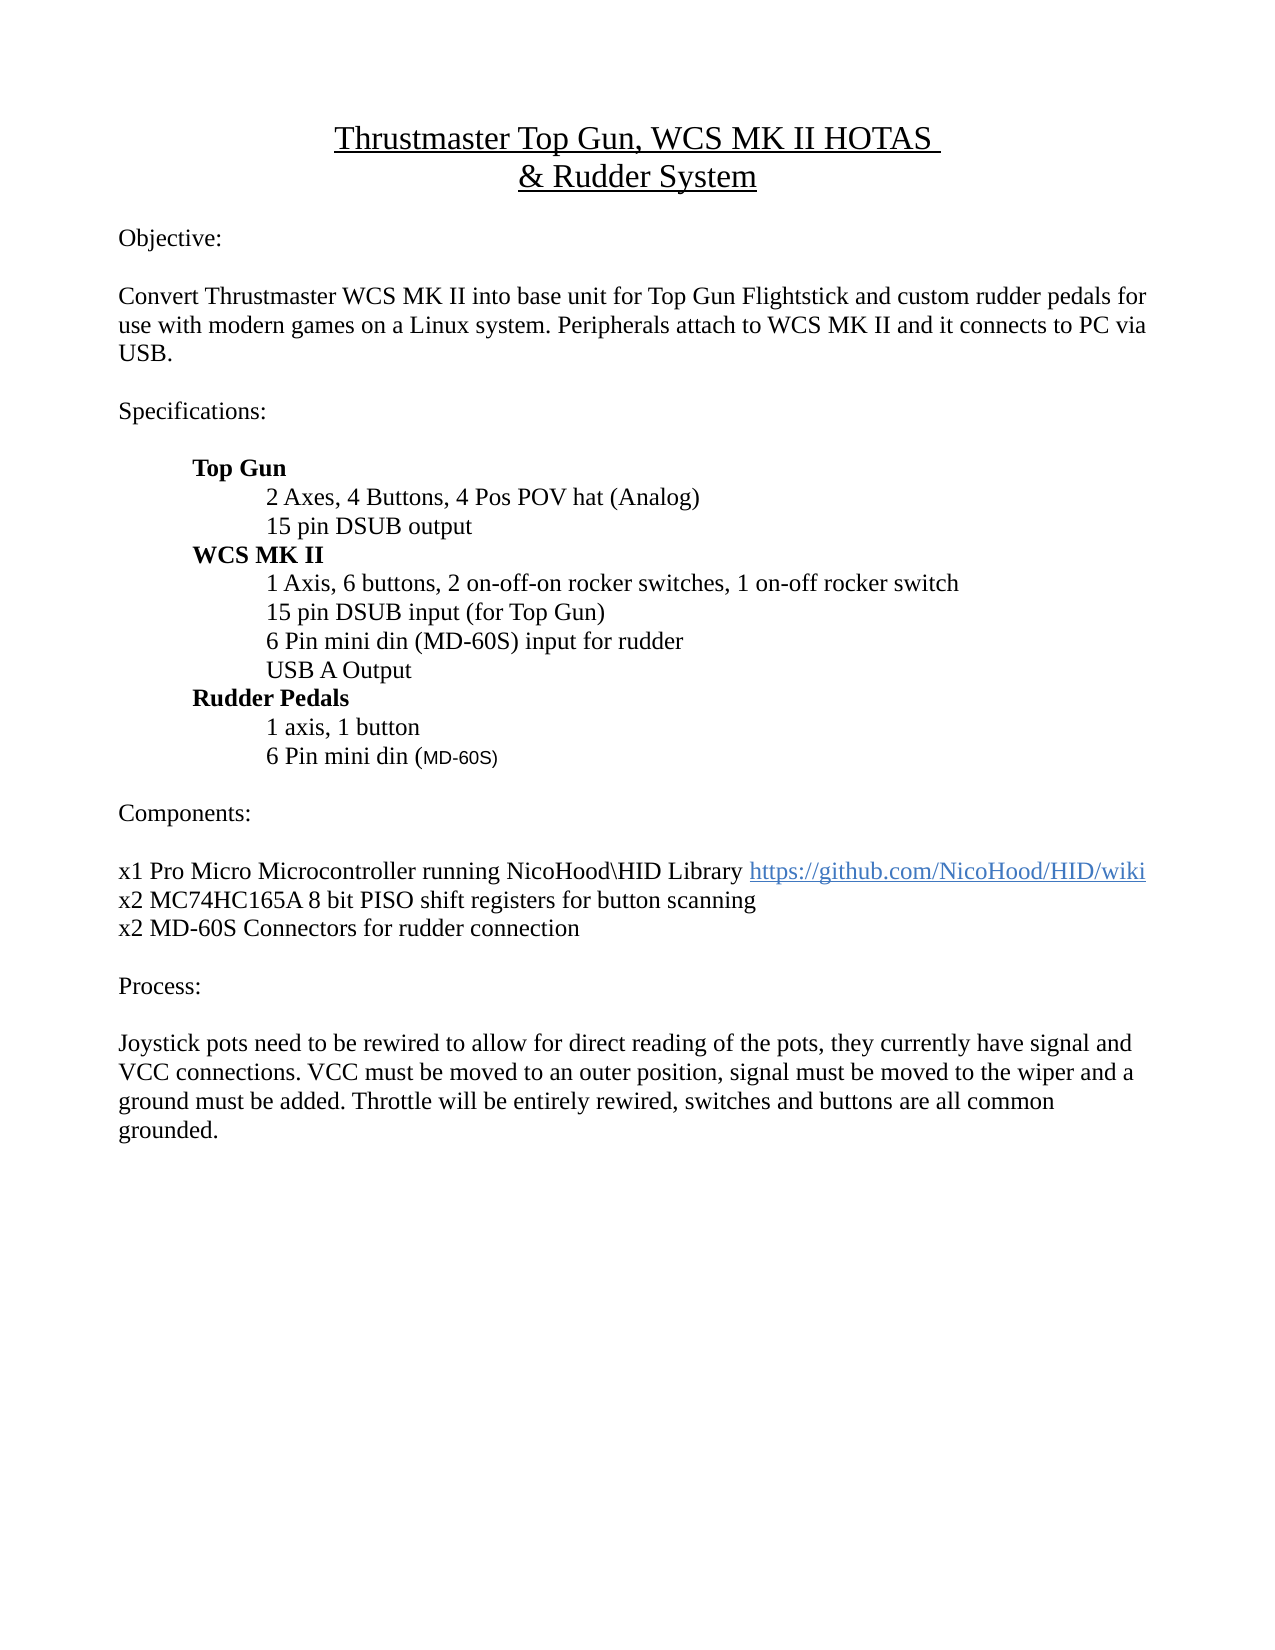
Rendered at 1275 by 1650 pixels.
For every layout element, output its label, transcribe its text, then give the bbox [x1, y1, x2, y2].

text Thrustmaster Top Gun, WCS MK II HOTAS & Rudder System [118, 118, 1157, 195]
text Rudder Pedals 1 axis, 1 button [118, 683, 1157, 741]
text 6 Pin mini din (MD-60S) [118, 741, 1157, 770]
text Convert Thrustmaster WCS MK II into base unit for Top Gun Flightstick and custom rudder pedals for use with modern games on a Linux system. Peripherals attach to WCS MK II and it connects to PC via USB. [118, 281, 1157, 367]
text Components: x1 Pro Micro Microcontroller running NicoHood\HID Library https://github.com/NicoHood/HID/wiki x2 MC74HC165A 8 bit PISO shift registers for button scanning [118, 770, 1157, 913]
text USB A Output [118, 655, 1157, 683]
text Objective: [118, 223, 1157, 252]
text WCS MK II 1 Axis, 6 buttons, 2 on-off-on rocker switches, 1 on-off rocker switch 15 pin DSUB input (for Top Gun) [118, 540, 1157, 626]
text Top Gun 2 Axes, 4 Buttons, 4 Pos POV hat (Analog) [118, 453, 1157, 511]
text Joystick pots need to be rewired to allow for direct reading of the pots, they currently have signal and VCC connections. VCC must be moved to an outer position, signal must be moved to the wiper and a ground must be added. Throttle will be entirely rewired, switches and buttons are all common grounded. [118, 1028, 1157, 1143]
text x2 MD-60S Connectors for rudder connection [118, 913, 1157, 942]
text 15 pin DSUB output [118, 511, 1157, 540]
text Specifications: [118, 396, 1157, 425]
text 6 Pin mini din (MD-60S) input for rudder [118, 626, 1157, 655]
text Process: [118, 971, 1157, 1000]
